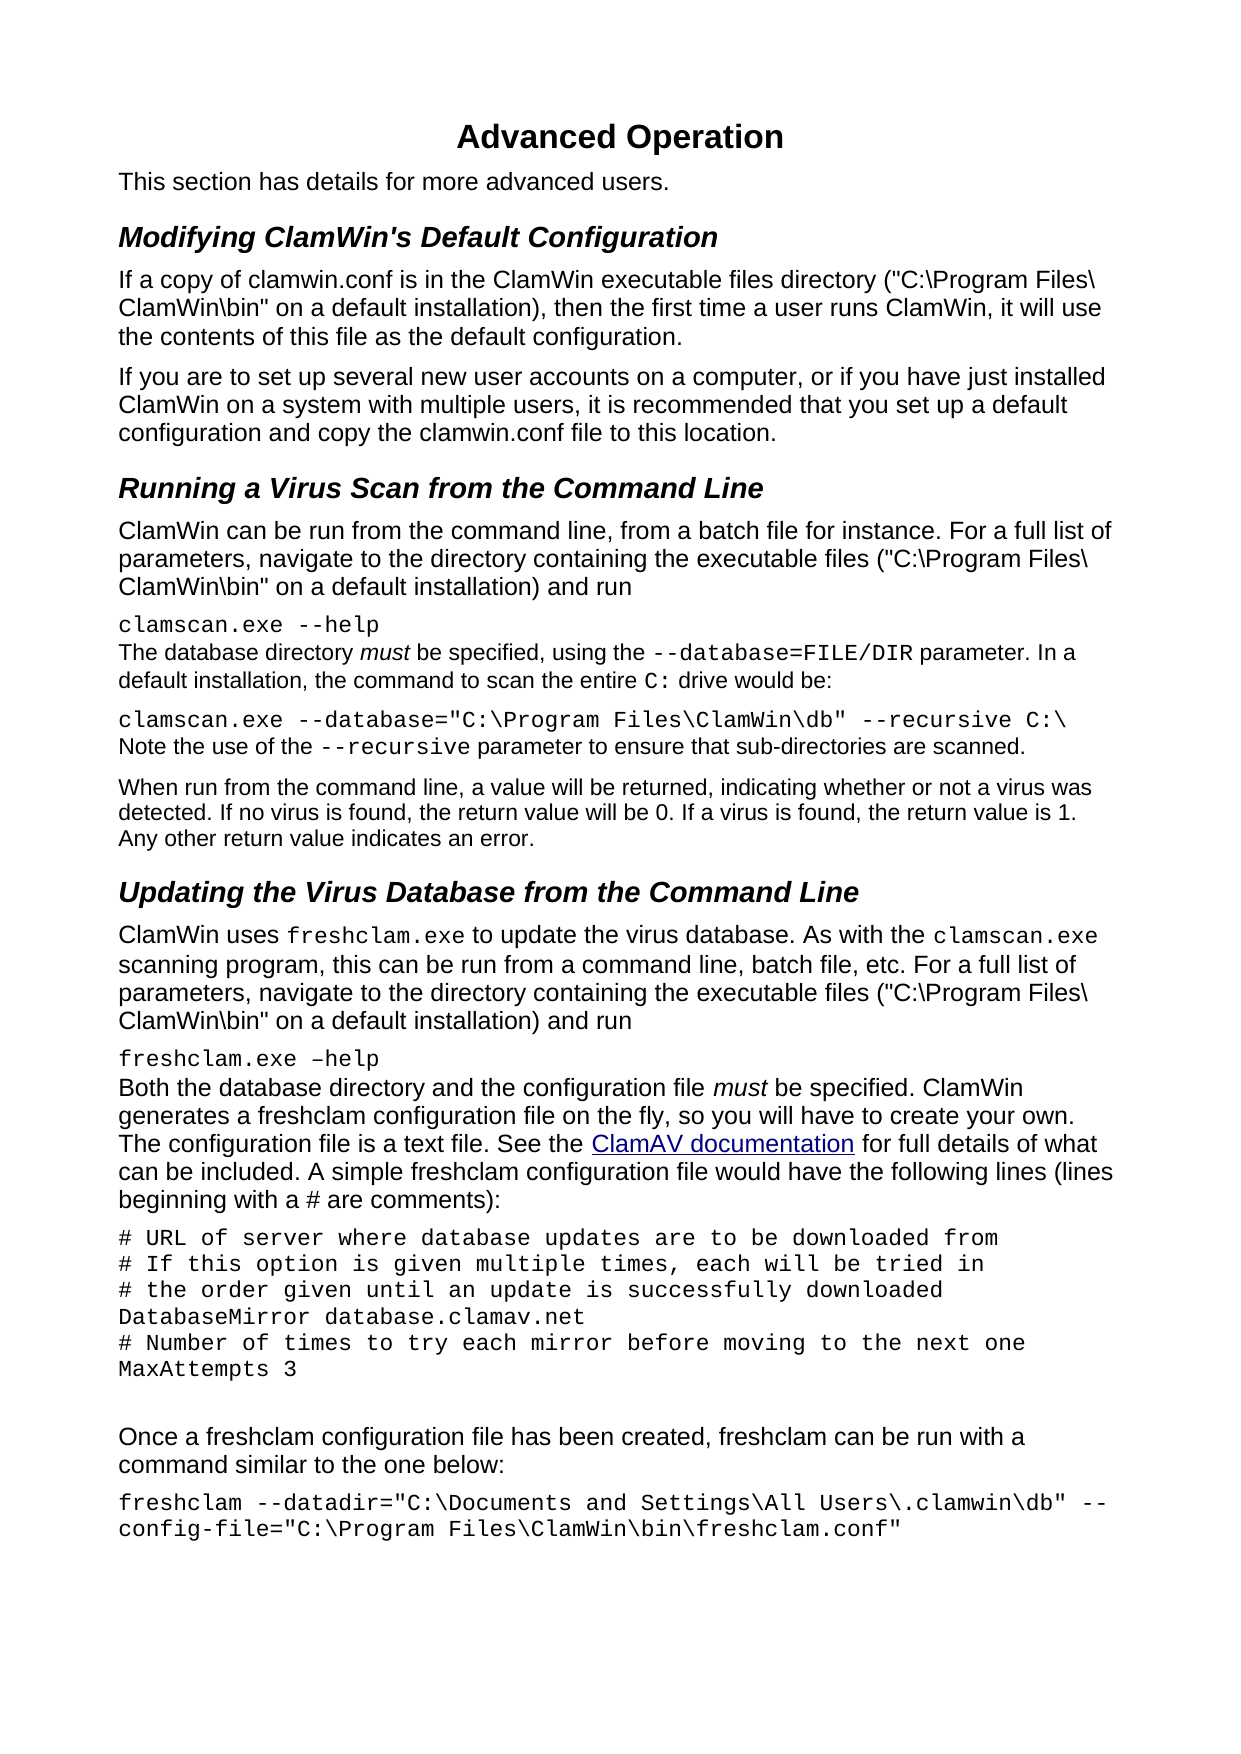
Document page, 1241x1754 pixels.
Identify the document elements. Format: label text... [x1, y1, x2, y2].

text # URL of server where database updates are to be downloaded from # If this option is given multiple times, each will be tried in # the order given until an update is successfully downloaded [118, 1226, 1122, 1305]
text Once a freshclam configuration file has been created, freshclam can be run with a command similar to the one below: [118, 1422, 1122, 1478]
text freshclam --datadir="C:\Documents and Settings\All Users\.clamwin\db" --config-file="C:\Program Files\ClamWin\bin\freshclam.conf" [118, 1491, 1122, 1543]
text clamscan.exe --help [118, 613, 1122, 640]
text This section has details for more advanced users. [118, 168, 1122, 196]
subtitle Modifying ClamWin's Default Configuration [118, 221, 1122, 254]
text ClamWin can be run from the command line, from a batch file for instance. For a full list of parameters, navigate to the directory containing the executable files ("C:\Program Files\ClamWin\bin" on a default installation) and run [118, 517, 1122, 601]
subtitle Advanced Operation [118, 118, 1122, 155]
text freshclam.exe –help [118, 1047, 1122, 1073]
text When run from the command line, a value will be returned, indicating whether or not a virus was detected. If no virus is found, the return value will be 0. If a virus is found, the return value is 1. Any other return value indicates an error. [118, 774, 1122, 851]
text # Number of times to try each mirror before moving to the next one [118, 1331, 1122, 1357]
text Both the database directory and the configuration file must be specified. ClamWin generates a freshclam configuration file on the fly, so you will have to create your own. The configuration file is a text file. See the ClamAV documentation for full details of what can be included. A simple freshclam configuration file would have the following lines (lines beginning with a # are comments): [118, 1073, 1122, 1213]
text clamscan.exe --database="C:\Program Files\ClamWin\db" --recursive C:\ [118, 708, 1122, 734]
text ClamWin uses freshclam.exe to update the virus database. As with the clamscan.exe scanning program, this can be run from a command line, batch file, etc. For a full list of parameters, navigate to the directory containing the executable files ("C:\Program Files\ClamWin\bin" on a default installation) and run [118, 921, 1122, 1035]
text If a copy of clamwin.conf is in the ClamWin executable files directory ("C:\Program Files\ClamWin\bin" on a default installation), then the first time a user runs ClamWin, it will use the contents of this file as the default configuration. [118, 266, 1122, 350]
text DatabaseMirror database.clamav.net [118, 1305, 1122, 1331]
text Note the use of the --recursive parameter to ensure that sub-directories are scanned. [118, 734, 1122, 762]
text MaxAttempts 3 [118, 1357, 1122, 1383]
subtitle Updating the Virus Database from the Command Line [118, 876, 1122, 908]
subtitle Running a Virus Scan from the Command Line [118, 472, 1122, 504]
text The database directory must be specified, using the --database=FILE/DIR parameter. In a default installation, the command to scan the entire C: drive would be: [118, 640, 1122, 695]
text If you are to set up several new user accounts on a computer, or if you have just installed ClamWin on a system with multiple users, it is recommended that you set up a default configuration and copy the clamwin.conf file to this location. [118, 363, 1122, 447]
